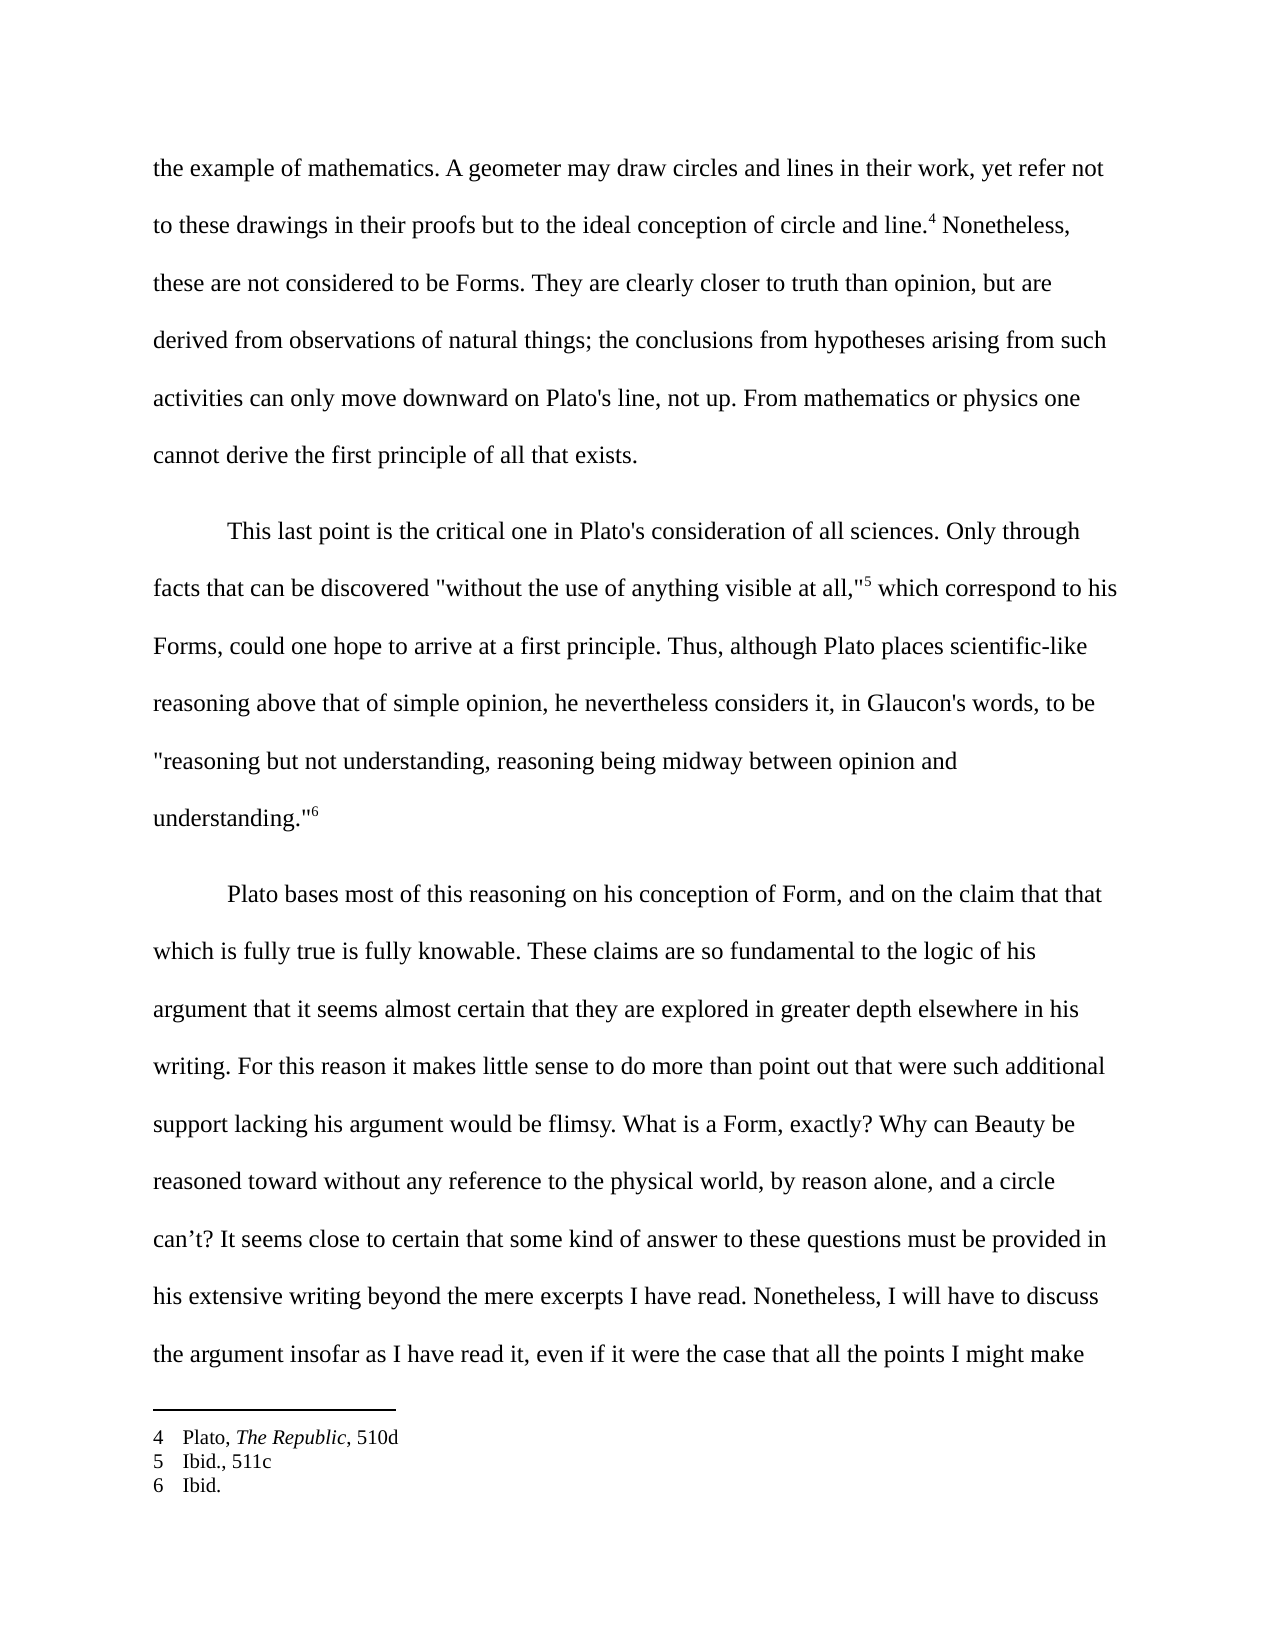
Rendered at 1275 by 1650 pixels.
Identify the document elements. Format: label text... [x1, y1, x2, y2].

text Ibid., 511c [153, 1449, 1122, 1473]
text the example of mathematics. A geometer may draw circles and lines in their work, yet refer not to these drawings in their proofs but to the ideal conception of circle and line. Nonetheless, these are not considered to be Forms. They are clearly closer to truth than opinion, but are derived from observations of natural things; the conclusions from hypotheses arising from such activities can only move downward on Plato's line, not up. From mathematics or physics one cannot derive the first principle of all that exists. [153, 153, 1122, 469]
text Ibid. [153, 1473, 1122, 1497]
text This last point is the critical one in Plato's consideration of all sciences. Only through facts that can be discovered "without the use of anything visible at all," which correspond to his Forms, could one hope to arrive at a first principle. Thus, although Plato places scientific-like reasoning above that of simple opinion, he nevertheless considers it, in Glaucon's words, to be "reasoning but not understanding, reasoning being midway between opinion and understanding." [153, 516, 1122, 832]
text Plato, The Republic, 510d [153, 1425, 1122, 1449]
text Plato bases most of this reasoning on his conception of Form, and on the claim that that which is fully true is fully knowable. These claims are so fundamental to the logic of his argument that it seems almost certain that they are explored in greater depth elsewhere in his writing. For this reason it makes little sense to do more than point out that were such additional support lacking his argument would be flimsy. What is a Form, exactly? Why can Beauty be reasoned toward without any reference to the physical world, by reason alone, and a circle can’t? It seems close to certain that some kind of answer to these questions must be provided in his extensive writing beyond the mere excerpts I have read. Nonetheless, I will have to discuss the argument insofar as I have read it, even if it were the case that all the points I might make [153, 879, 1122, 1367]
